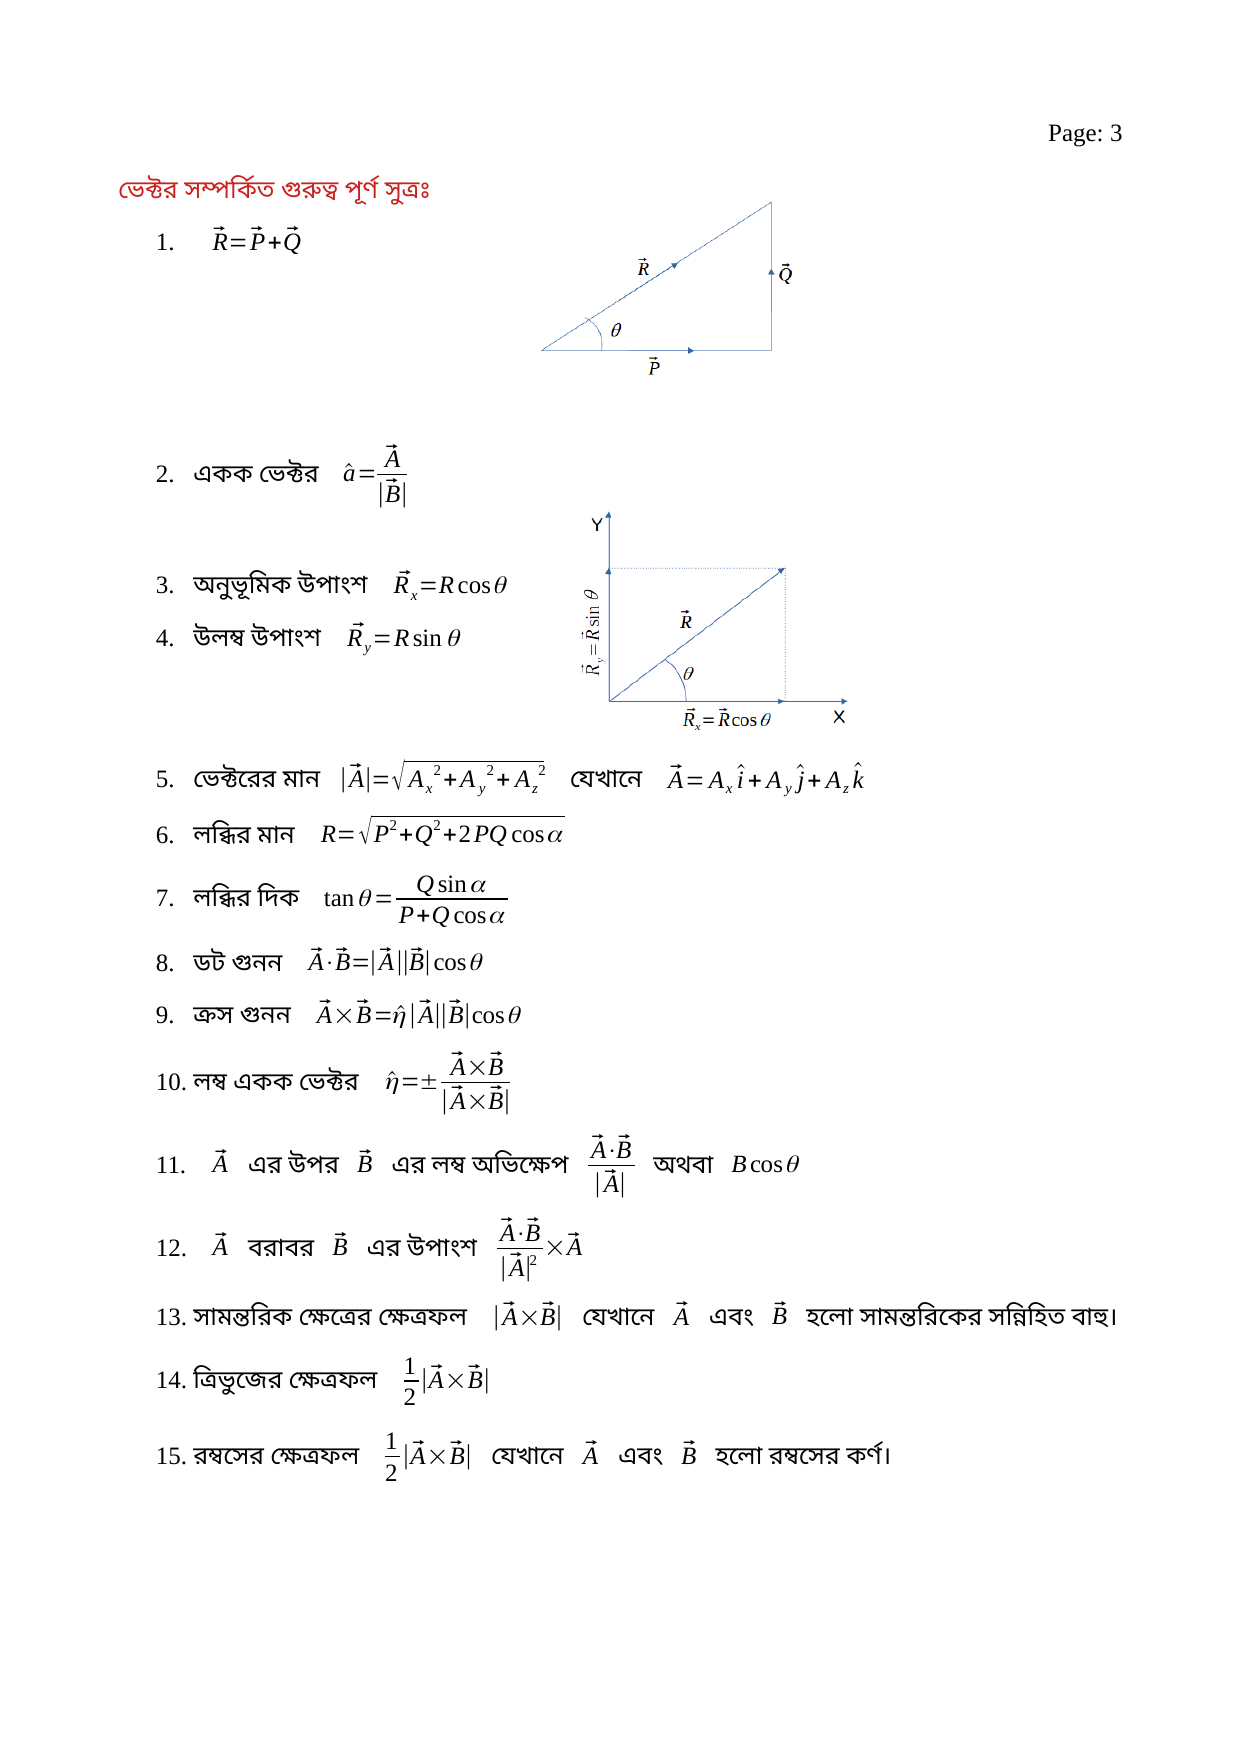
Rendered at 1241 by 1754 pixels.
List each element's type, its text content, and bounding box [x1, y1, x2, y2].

picture [526, 187, 805, 385]
text ভেক্টর সম্পর্কিত গুরুত্ব পূর্ণ সুত্রঃ [118, 176, 1122, 209]
list ডট গুনন [156, 946, 1122, 981]
list উলম্ব উপাংশ [156, 621, 564, 656]
list রম্বসের ক্ষেত্রফল যেখানেএবংহলো রম্বসের কর্ণ। [156, 1428, 1122, 1487]
list লব্ধির দিক [156, 870, 1122, 929]
list ক্রস গুনন [156, 998, 1122, 1034]
list বরাবরএর উপাংশ [156, 1216, 1122, 1283]
list লব্ধির মান [156, 815, 1122, 853]
list সামন্তরিক ক্ষেত্রের ক্ষেত্রফল যেখানেএবংহলো সামন্তরিকের সন্নিহিত বাহু। [156, 1300, 1122, 1336]
list একক ভেক্টর [156, 443, 1122, 509]
list ভেক্টরের মান যেখানে [156, 759, 1122, 798]
list এর উপরএর লম্ব অভিক্ষেপঅথবা [156, 1133, 1122, 1200]
list [863, 621, 1122, 656]
list অনুভূমিক উপাংশ [156, 569, 564, 604]
list [863, 569, 1122, 604]
list ত্রিভুজের ক্ষেত্রফল [156, 1352, 1122, 1411]
picture [564, 506, 863, 738]
list লম্ব একক ভেক্টর [156, 1050, 1122, 1117]
